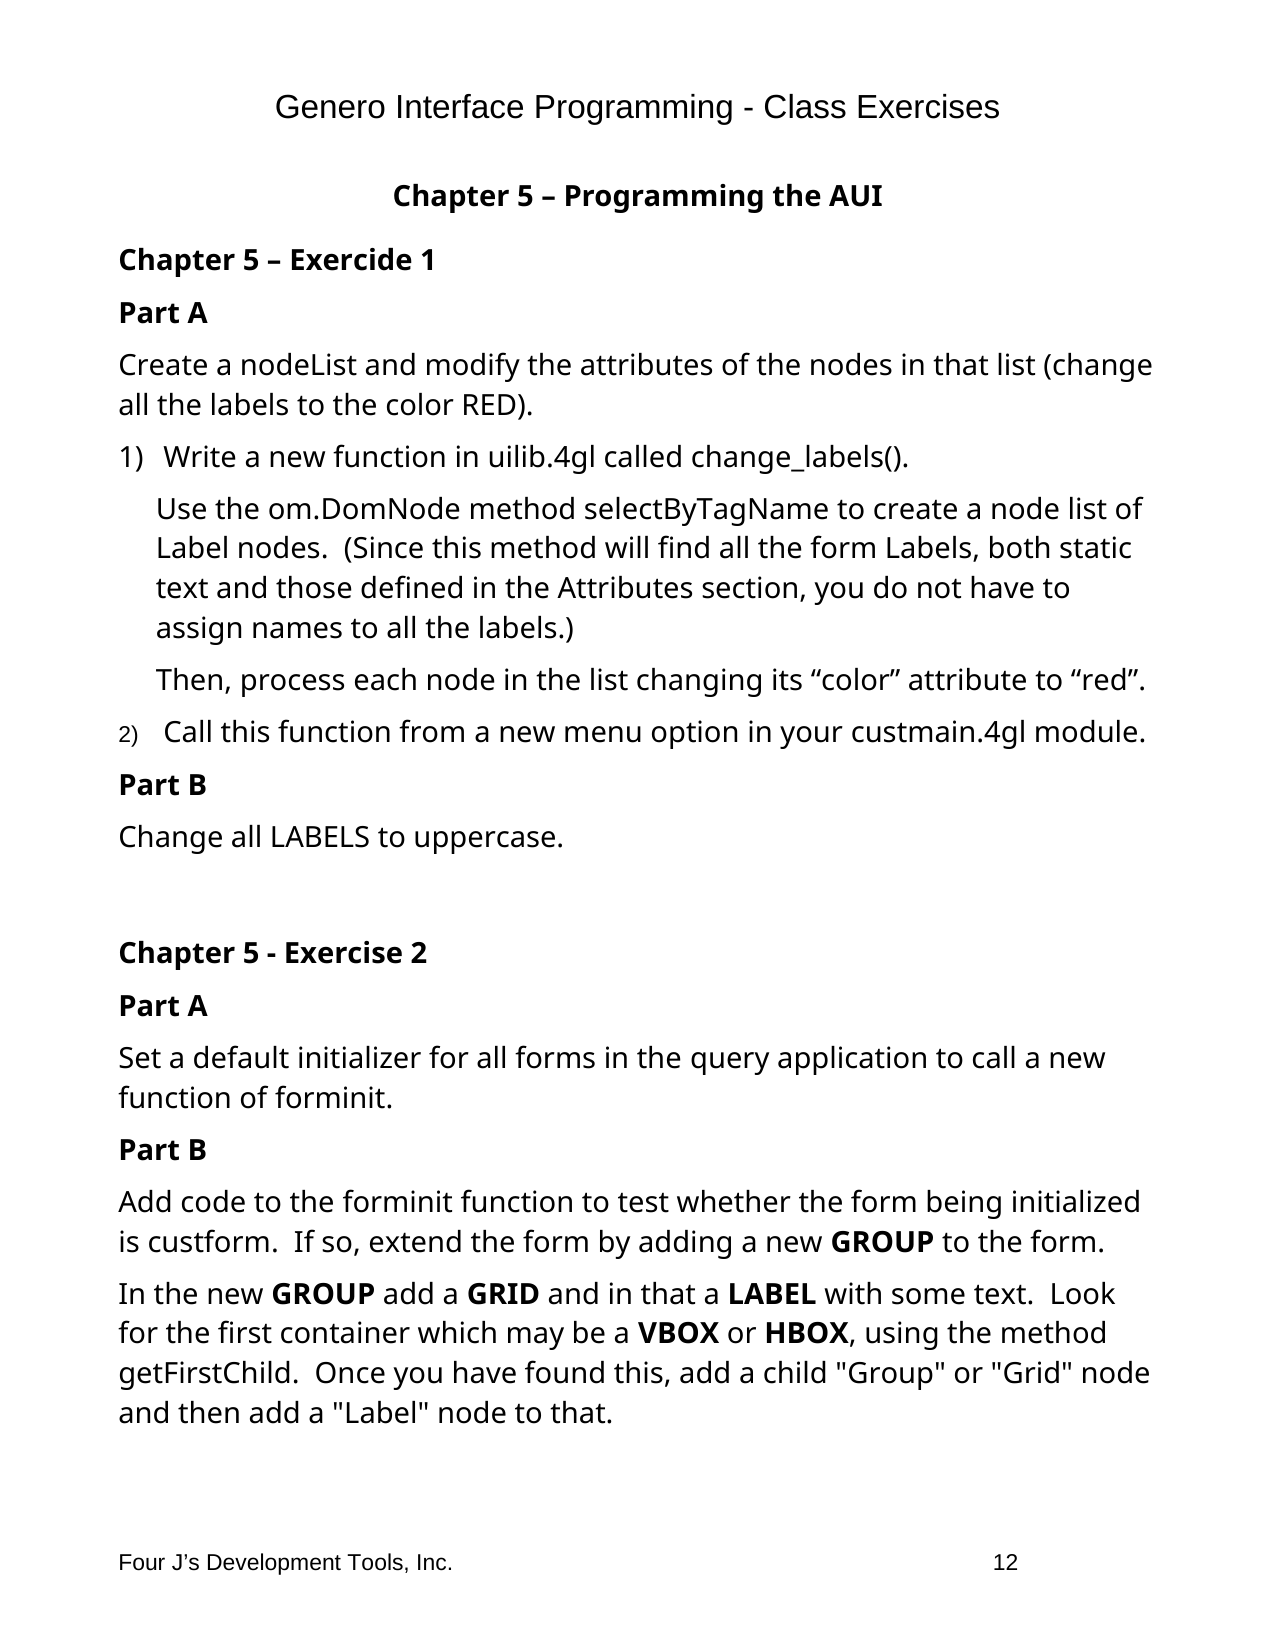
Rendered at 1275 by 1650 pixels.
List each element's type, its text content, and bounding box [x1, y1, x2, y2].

list Write a new function in uilib.4gl called change_labels(). [118, 436, 1157, 476]
text Part A [118, 292, 1157, 332]
text Part B [118, 764, 1157, 803]
text Then, process each node in the list changing its “color” attribute to “red”. [156, 659, 1157, 699]
text Part B [118, 1129, 1157, 1169]
text In the new GROUP add a GRID and in that a LABEL with some text. Look for the first container which may be a VBOX or HBOX, using the method getFirstChild. Once you have found this, add a child "Group" or "Grid" node and then add a "Label" node to that. [118, 1273, 1157, 1432]
list Call this function from a new menu option in your custmain.4gl module. [118, 712, 1157, 751]
text Set a default initializer for all forms in the query application to call a new function of forminit. [118, 1037, 1157, 1117]
text Create a nodeList and modify the attributes of the nodes in that list (change all the labels to the color RED). [118, 344, 1157, 423]
text Use the om.DomNode method selectByTagName to create a node list of Label nodes. (Since this method will find all the form Labels, both static text and those defined in the Attributes section, you do not have to assign names to all the labels.) [156, 488, 1157, 647]
subtitle Chapter 5 – Programming the AUI [118, 175, 1157, 215]
text Add code to the forminit function to test whether the form being initialized is custform. If so, extend the form by adding a new GROUP to the form. [118, 1181, 1157, 1261]
text Part A [118, 985, 1157, 1025]
subtitle Chapter 5 – Exercide 1 [118, 240, 1157, 279]
text Change all LABELS to uppercase. [118, 816, 1157, 856]
subtitle Chapter 5 - Exercise 2 [118, 933, 1157, 972]
